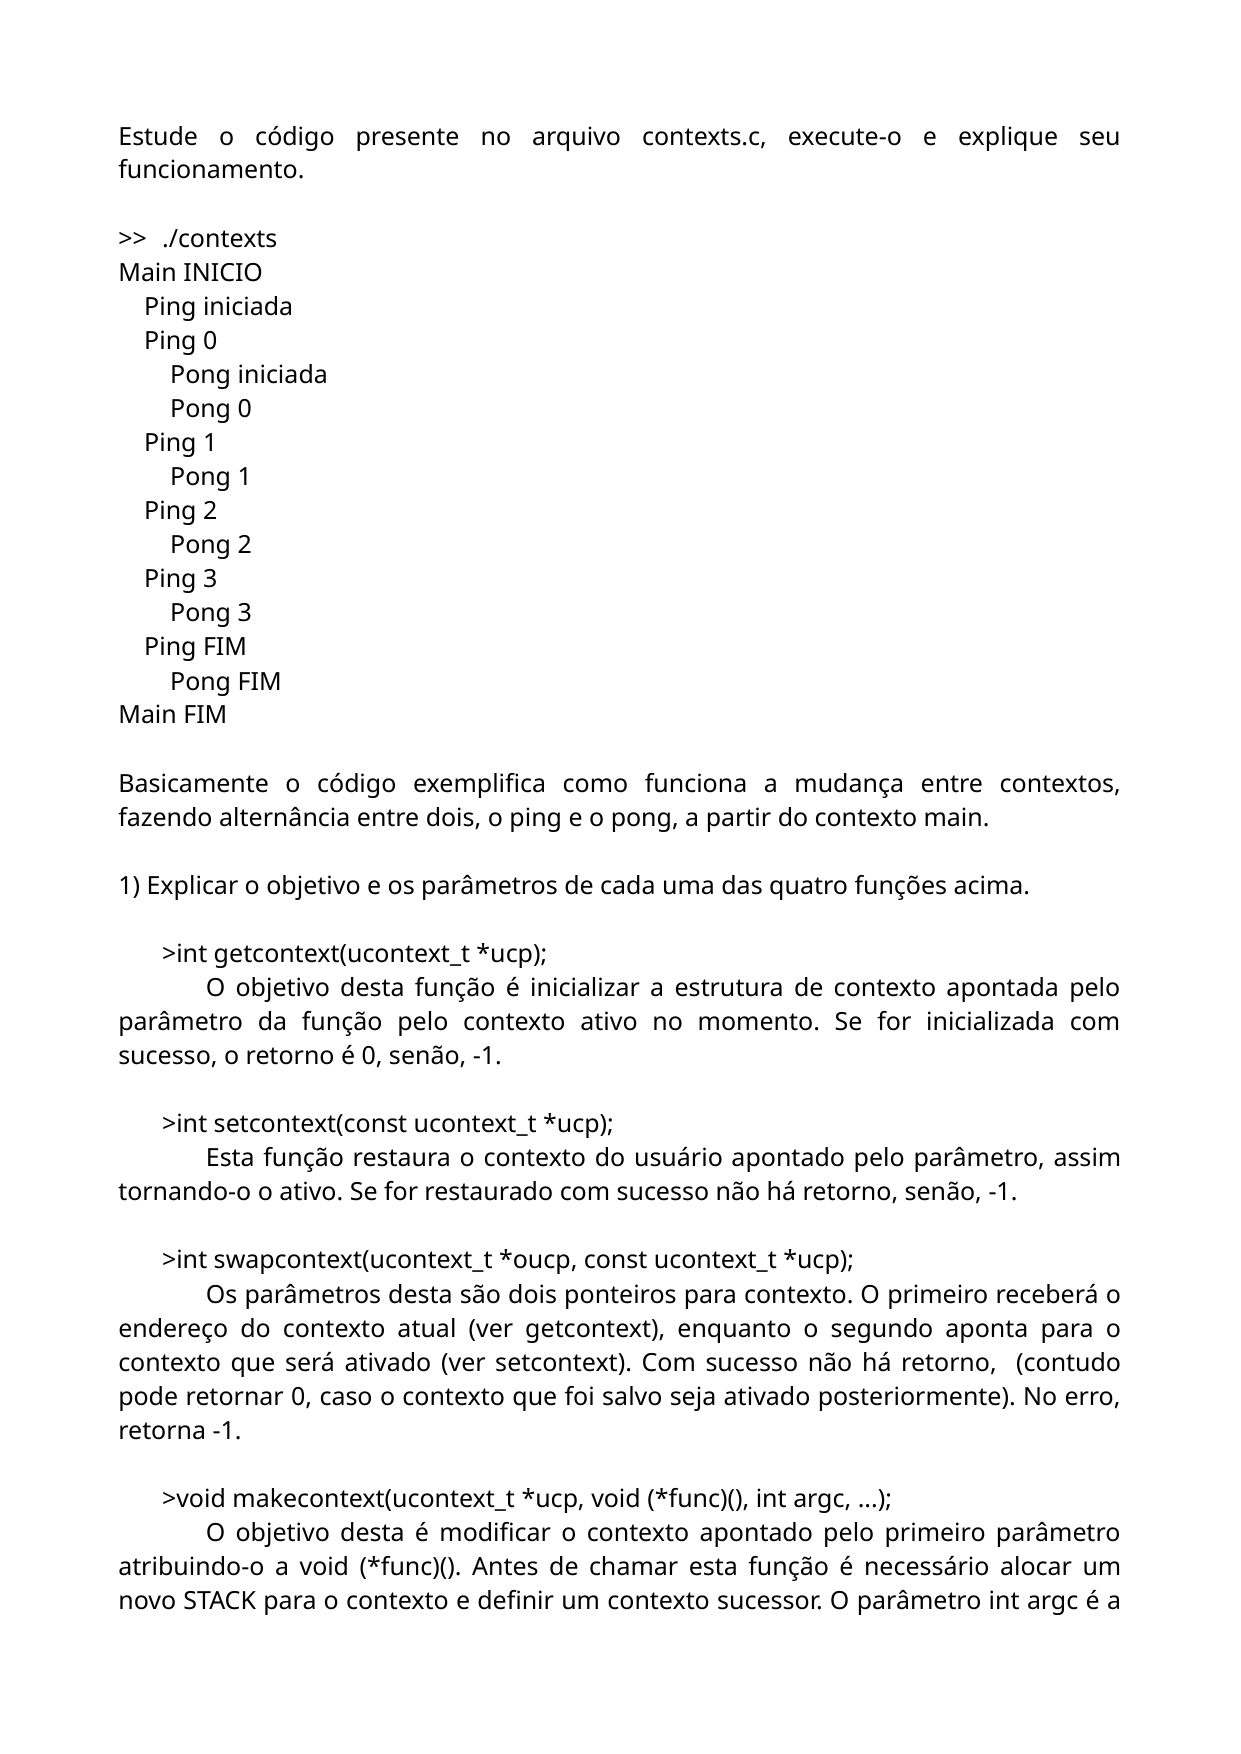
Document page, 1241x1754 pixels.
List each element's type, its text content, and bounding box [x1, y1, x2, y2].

text O objetivo desta é modificar o contexto apontado pelo primeiro parâmetro atribuindo-o a void (*func)(). Antes de chamar esta função é necessário alocar um novo STACK para o contexto e definir um contexto sucessor. O parâmetro int argc é a [118, 1515, 1122, 1617]
text Pong 0 [118, 391, 1122, 425]
text Esta função restaura o contexto do usuário apontado pelo parâmetro, assim tornando-o o ativo. Se for restaurado com sucesso não há retorno, senão, -1. [118, 1140, 1122, 1208]
text Basicamente o código exemplifica como funciona a mudança entre contextos, fazendo alternância entre dois, o ping e o pong, a partir do contexto main. [118, 765, 1122, 833]
text >void makecontext(ucontext_t *ucp, void (*func)(), int argc, ...); [118, 1481, 1122, 1515]
text O objetivo desta função é inicializar a estrutura de contexto apontada pelo parâmetro da função pelo contexto ativo no momento. Se for inicializada com sucesso, o retorno é 0, senão, -1. [118, 970, 1122, 1072]
text Os parâmetros desta são dois ponteiros para contexto. O primeiro receberá o endereço do contexto atual (ver getcontext), enquanto o segundo aponta para o contexto que será ativado (ver setcontext). Com sucesso não há retorno, (contudo pode retornar 0, caso o contexto que foi salvo seja ativado posteriormente). No erro, retorna -1. [118, 1276, 1122, 1447]
text Ping 1 [118, 425, 1122, 459]
text Pong 3 [118, 595, 1122, 629]
text Ping 3 [118, 561, 1122, 595]
text Pong iniciada [118, 357, 1122, 391]
text >int swapcontext(ucontext_t *oucp, const ucontext_t *ucp); [118, 1242, 1122, 1276]
text >int setcontext(const ucontext_t *ucp); [118, 1106, 1122, 1140]
text Estude o código presente no arquivo contexts.c, execute-o e explique seu funcionamento. [118, 118, 1122, 186]
text Ping 0 [118, 322, 1122, 357]
text Main INICIO [118, 254, 1122, 288]
text >int getcontext(ucontext_t *ucp); [118, 936, 1122, 970]
text 1) Explicar o objetivo e os parâmetros de cada uma das quatro funções acima. [118, 867, 1122, 902]
text Pong 2 [118, 527, 1122, 561]
text Ping 2 [118, 493, 1122, 527]
text >> ./contexts [118, 220, 1122, 254]
text Ping iniciada [118, 288, 1122, 322]
text Pong FIM [118, 663, 1122, 697]
text Pong 1 [118, 459, 1122, 493]
text Ping FIM [118, 629, 1122, 663]
text Main FIM [118, 697, 1122, 731]
